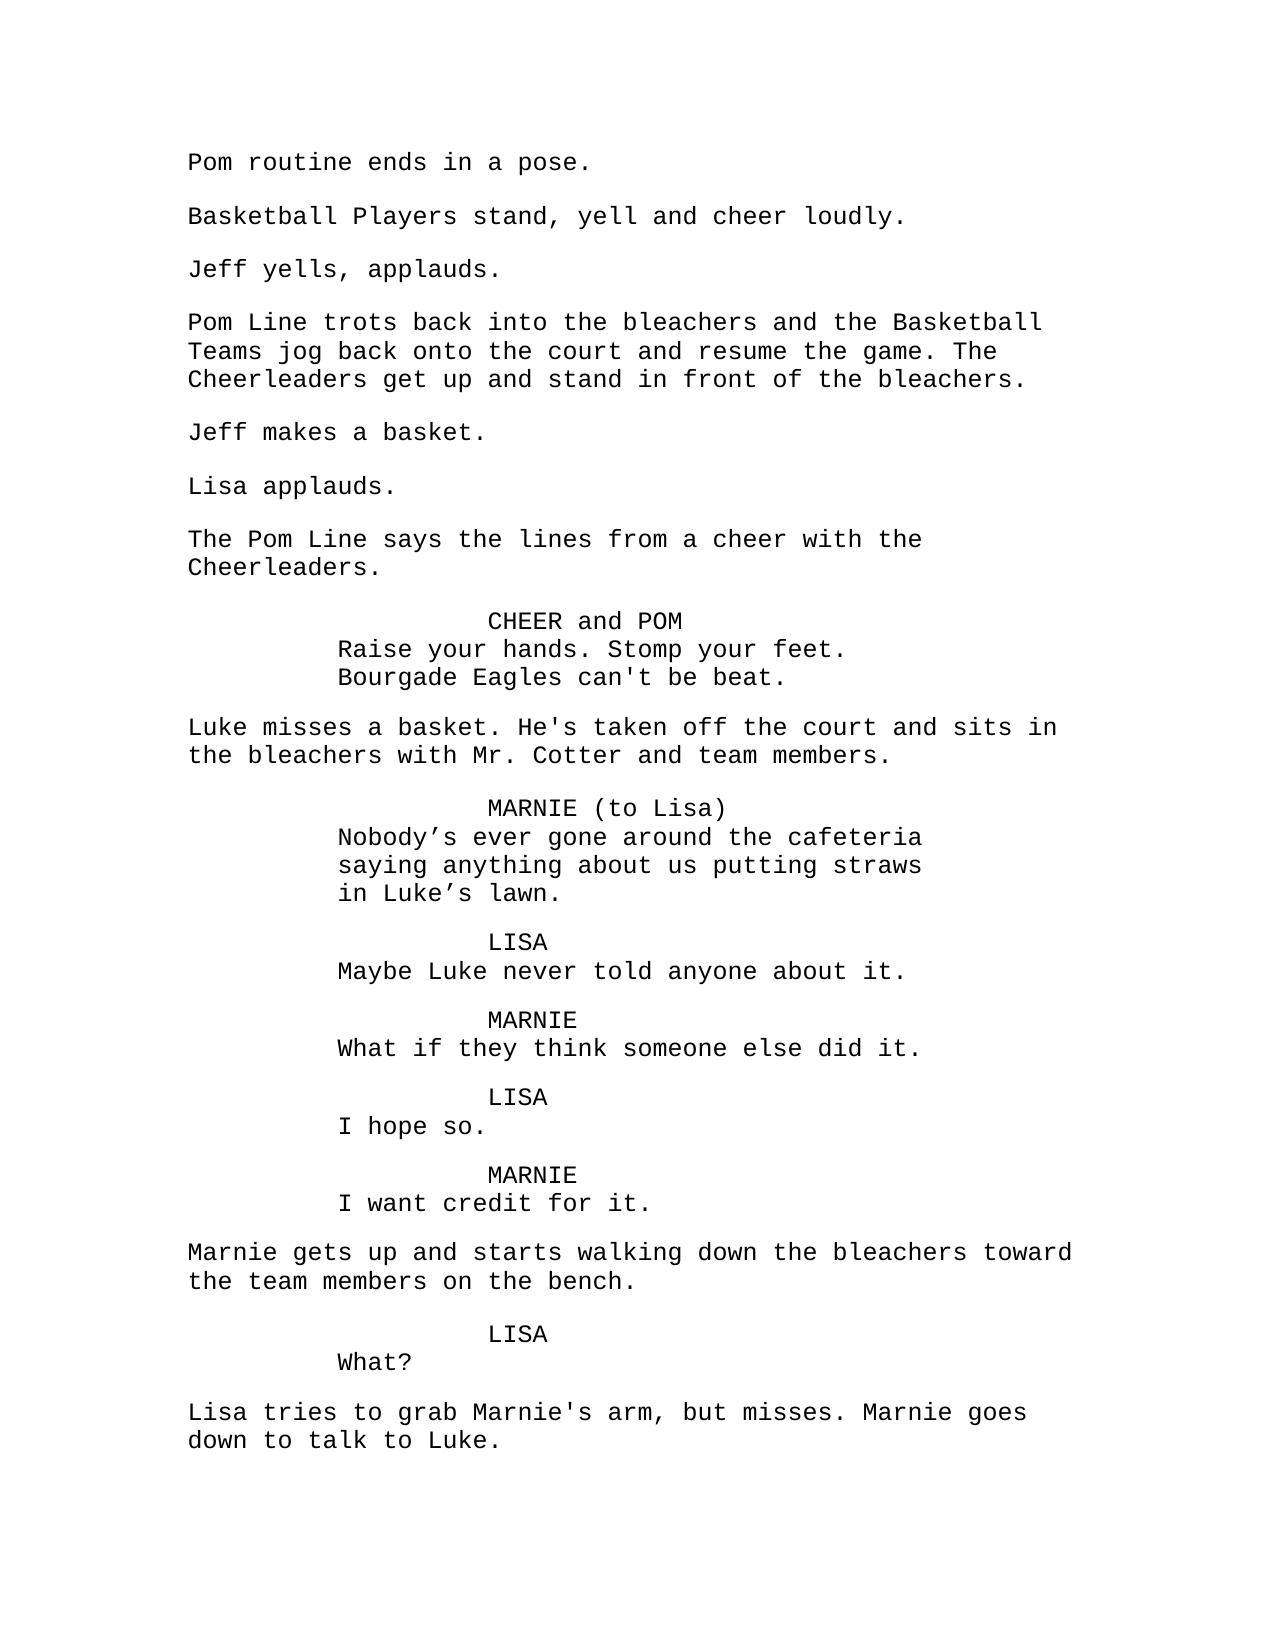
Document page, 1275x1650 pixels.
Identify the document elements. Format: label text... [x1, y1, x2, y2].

text Marnie gets up and starts walking down the bleachers toward the team members on the bench. [187, 1240, 1087, 1297]
text The Pom Line says the lines from a cheer with the Cheerleaders. [187, 527, 1087, 583]
text What? [337, 1350, 937, 1378]
text Jeff makes a basket. [187, 420, 1087, 448]
text LISA [187, 930, 1087, 958]
text MARNIE (to Lisa) [187, 796, 1087, 824]
text MARNIE [187, 1007, 1087, 1036]
text Luke misses a basket. He's taken off the court and sits in the bleachers with Mr. Cotter and team members. [187, 714, 1087, 771]
text LISA [187, 1085, 1087, 1113]
text What if they think someone else did it. [337, 1036, 937, 1064]
text LISA [187, 1322, 1087, 1350]
text Pom routine ends in a pose. [187, 150, 1087, 178]
text Lisa tries to grab Marnie's arm, but misses. Marnie goes down to talk to Luke. [187, 1399, 1087, 1456]
text I want credit for it. [337, 1191, 937, 1219]
text Maybe Luke never told anyone about it. [337, 958, 937, 987]
text Nobody’s ever gone around the cafeteria saying anything about us putting straws in Luke’s lawn. [337, 824, 937, 909]
text CHEER and POM [187, 608, 1087, 637]
text I hope so. [337, 1113, 937, 1142]
text Lisa applauds. [187, 473, 1087, 502]
text Pom Line trots back into the bleachers and the Basketball Teams jog back onto the court and resume the game. The Cheerleaders get up and stand in front of the bleachers. [187, 310, 1087, 395]
text Basketball Players stand, yell and cheer loudly. [187, 203, 1087, 232]
text MARNIE [187, 1162, 1087, 1191]
text Raise your hands. Stomp your feet. Bourgade Eagles can't be beat. [337, 637, 937, 693]
text Jeff yells, applauds. [187, 257, 1087, 285]
